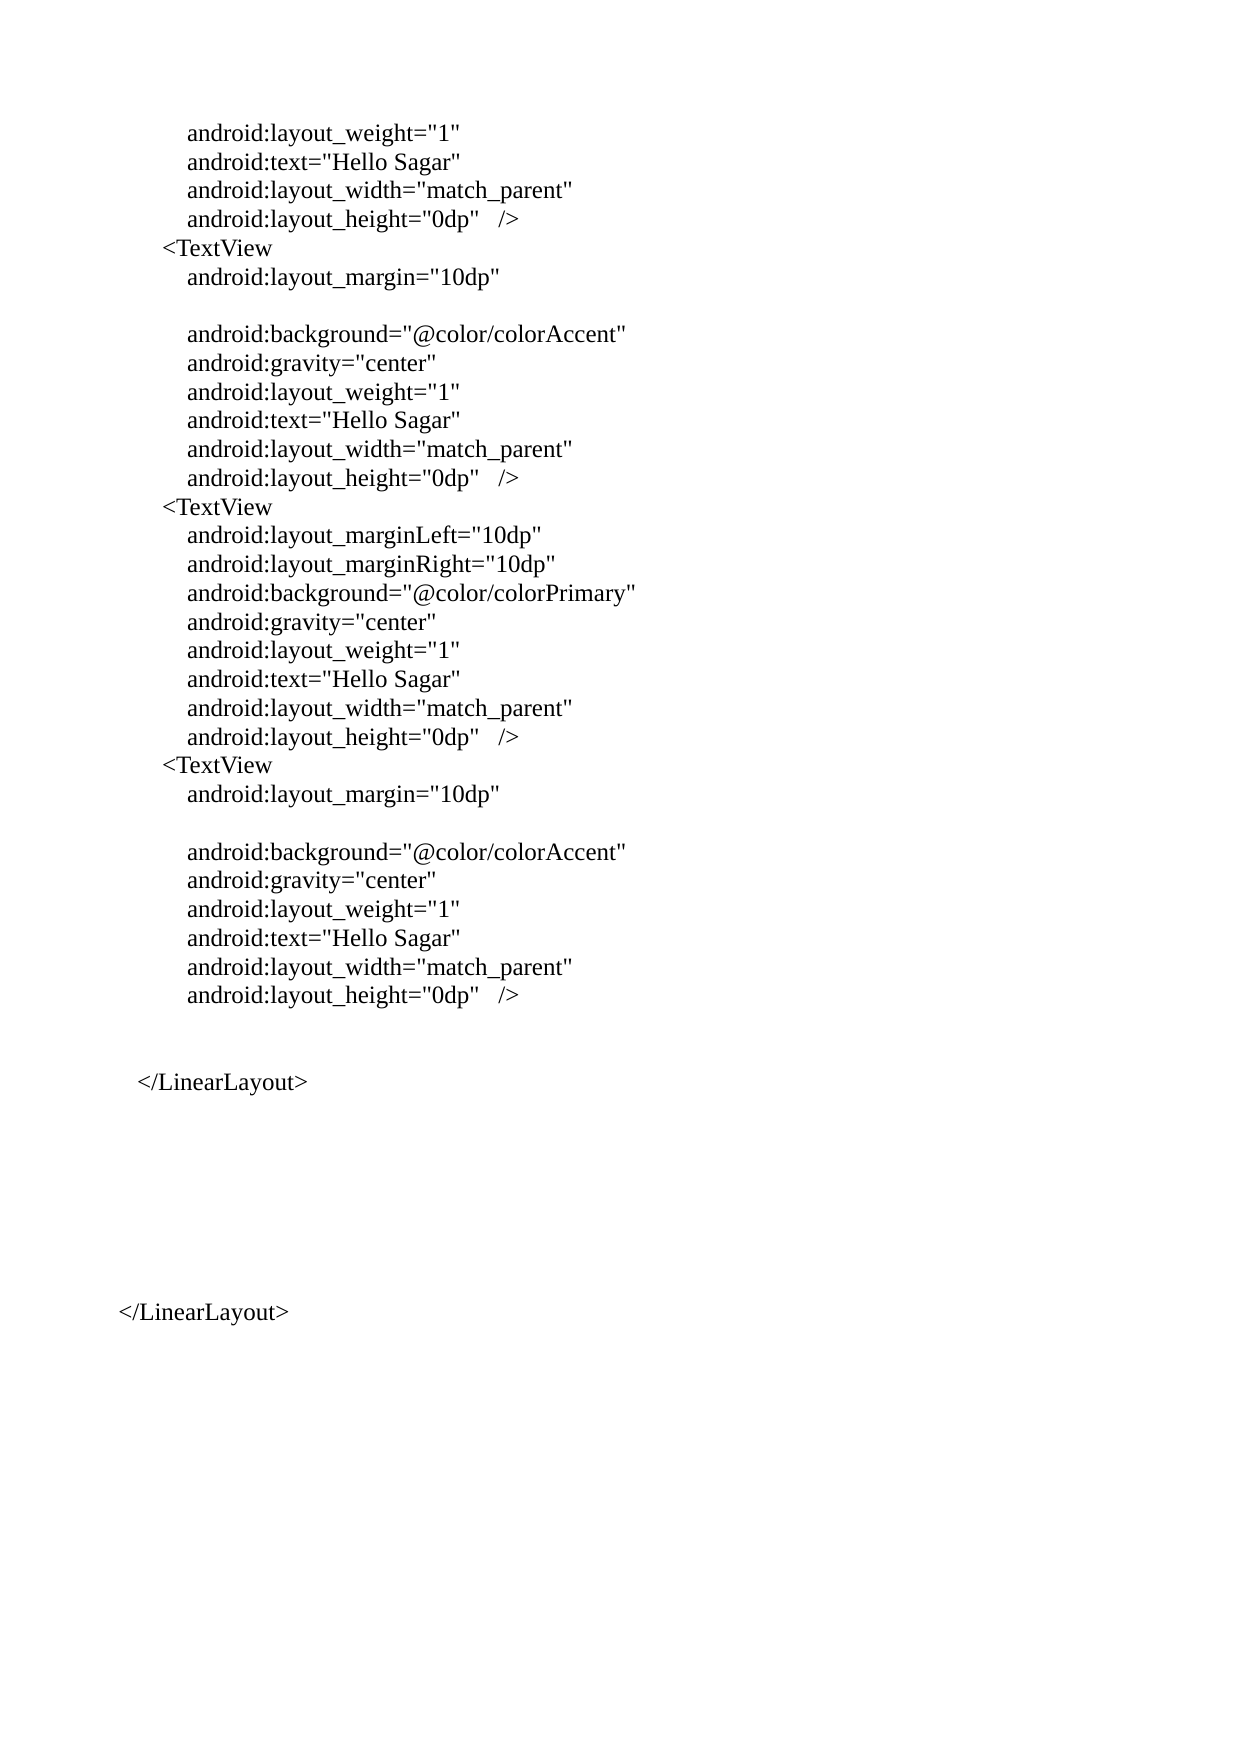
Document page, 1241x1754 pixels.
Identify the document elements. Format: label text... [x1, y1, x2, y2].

text android:layout_height="0dp" /> [118, 463, 1122, 492]
text <TextView [118, 751, 1122, 779]
text android:background="@color/colorAccent" [118, 319, 1122, 348]
text android:layout_marginRight="10dp" [118, 549, 1122, 578]
text android:text="Hello Sagar" [118, 664, 1122, 693]
text android:text="Hello Sagar" [118, 147, 1122, 176]
text android:layout_margin="10dp" [118, 779, 1122, 808]
text android:gravity="center" [118, 866, 1122, 894]
text android:layout_marginLeft="10dp" [118, 521, 1122, 549]
text <TextView [118, 233, 1122, 262]
text android:layout_width="match_parent" [118, 434, 1122, 463]
text android:layout_margin="10dp" [118, 262, 1122, 291]
text <TextView [118, 492, 1122, 521]
text android:layout_width="match_parent" [118, 693, 1122, 722]
text android:background="@color/colorAccent" [118, 837, 1122, 866]
text android:background="@color/colorPrimary" [118, 578, 1122, 607]
text android:gravity="center" [118, 348, 1122, 377]
text android:layout_height="0dp" /> [118, 722, 1122, 751]
text android:gravity="center" [118, 607, 1122, 636]
text </LinearLayout> [118, 1067, 1122, 1096]
text android:layout_height="0dp" /> [118, 981, 1122, 1009]
text android:layout_width="match_parent" [118, 176, 1122, 204]
text android:layout_height="0dp" /> [118, 204, 1122, 233]
text android:layout_weight="1" [118, 118, 1122, 147]
text android:layout_width="match_parent" [118, 952, 1122, 981]
text android:layout_weight="1" [118, 636, 1122, 664]
text android:text="Hello Sagar" [118, 923, 1122, 952]
text android:layout_weight="1" [118, 894, 1122, 923]
text android:text="Hello Sagar" [118, 406, 1122, 434]
text android:layout_weight="1" [118, 377, 1122, 406]
text </LinearLayout> [118, 1297, 1122, 1326]
